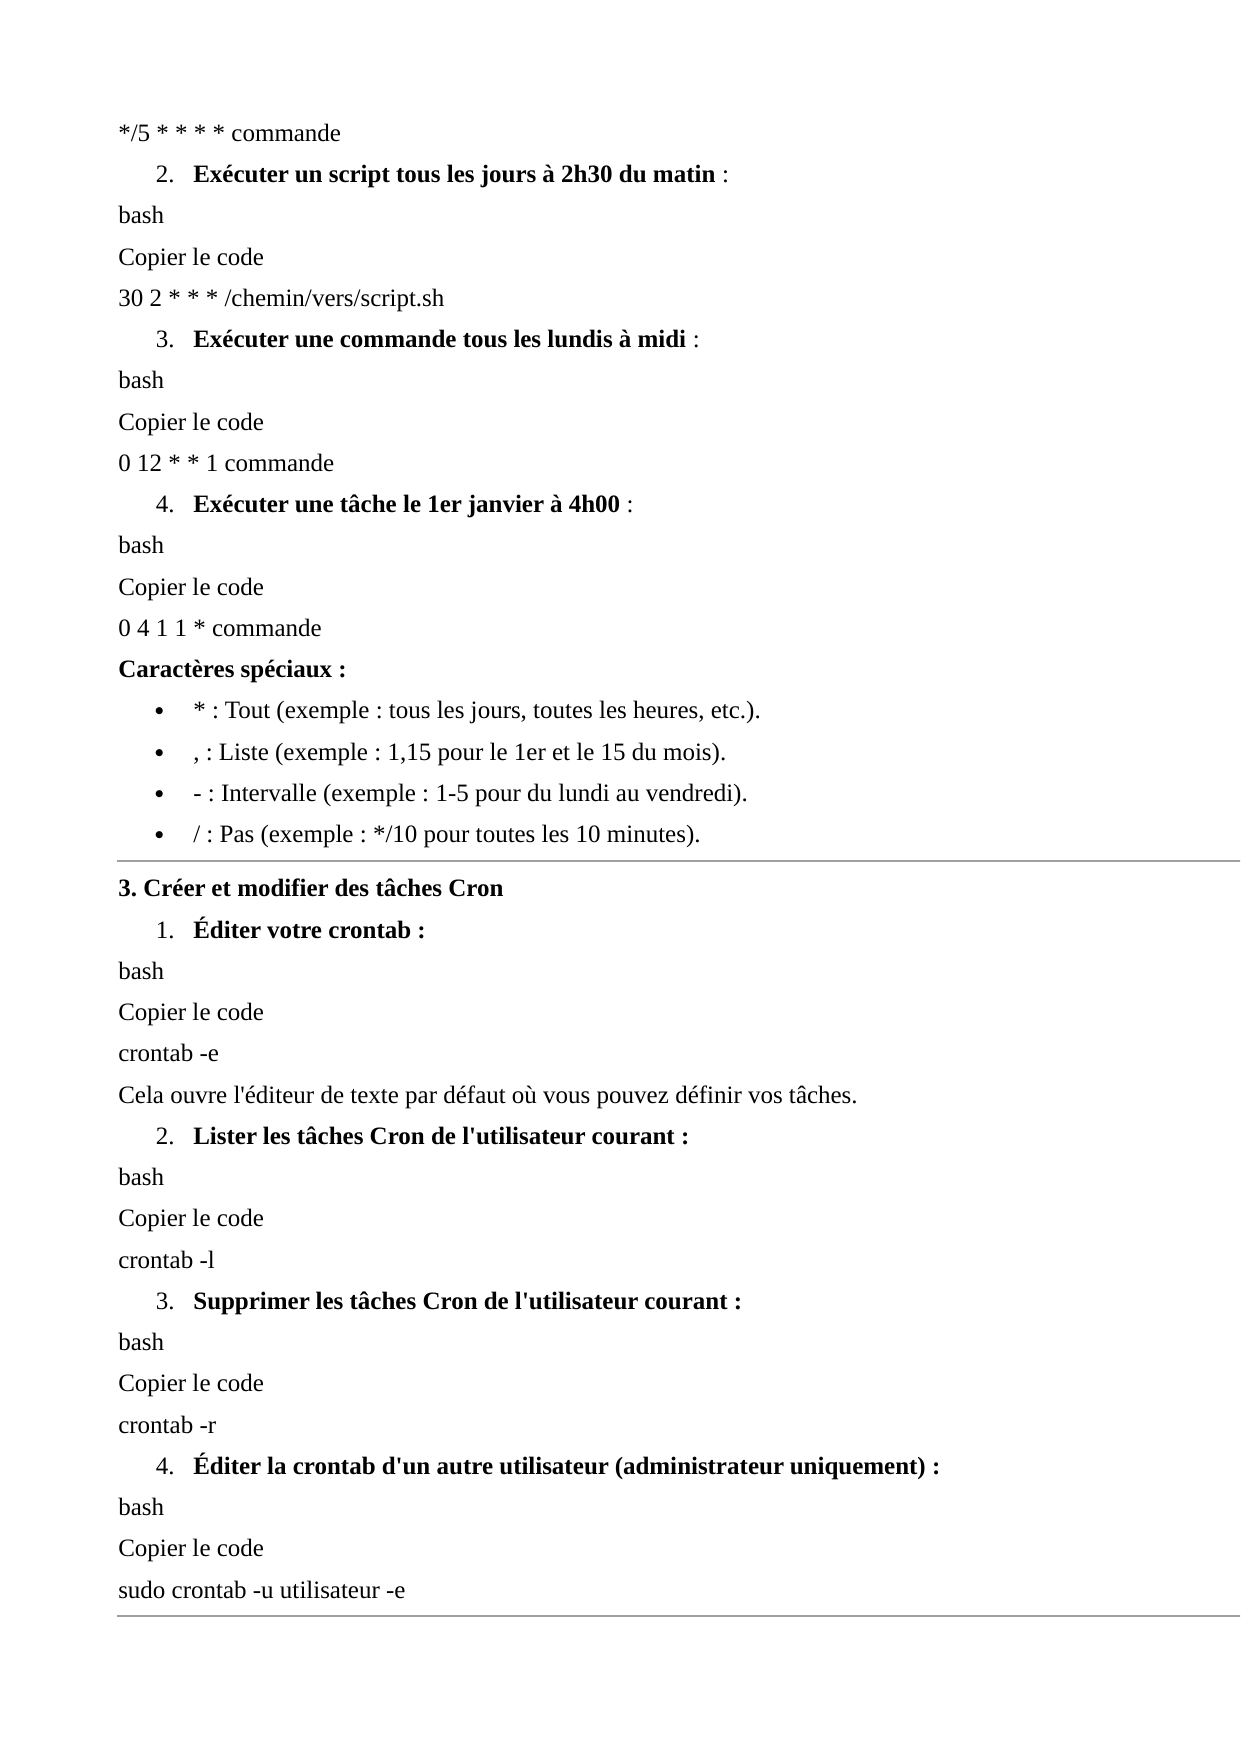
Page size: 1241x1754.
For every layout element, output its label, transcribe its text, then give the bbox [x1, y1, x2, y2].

list Éditer la crontab d'un autre utilisateur (administrateur uniquement) : [156, 1451, 1122, 1480]
text Copier le code [118, 242, 1122, 271]
text bash [118, 1327, 1122, 1356]
list - : Intervalle (exemple : 1-5 pour du lundi au vendredi). [156, 778, 1122, 807]
text Copier le code [118, 1533, 1122, 1562]
text Copier le code [118, 1368, 1122, 1397]
list , : Liste (exemple : 1,15 pour le 1er et le 15 du mois). [156, 737, 1122, 766]
text bash [118, 956, 1122, 985]
list * : Tout (exemple : tous les jours, toutes les heures, etc.). [156, 696, 1122, 724]
text bash [118, 1162, 1122, 1191]
text Copier le code [118, 997, 1122, 1026]
text bash [118, 531, 1122, 559]
text Copier le code [118, 1203, 1122, 1232]
text */5 * * * * commande [118, 118, 1122, 147]
text crontab -r [118, 1410, 1122, 1438]
text Copier le code [118, 407, 1122, 436]
text sudo crontab -u utilisateur -e [118, 1575, 1122, 1603]
text 30 2 * * * /chemin/vers/script.sh [118, 283, 1122, 312]
text bash [118, 201, 1122, 229]
text crontab -l [118, 1245, 1122, 1273]
text 3. Créer et modifier des tâches Cron [118, 873, 1122, 902]
text 0 12 * * 1 commande [118, 448, 1122, 477]
list Exécuter une tâche le 1er janvier à 4h00 : [156, 489, 1122, 518]
list Exécuter un script tous les jours à 2h30 du matin : [156, 159, 1122, 188]
text 0 4 1 1 * commande [118, 613, 1122, 642]
list Lister les tâches Cron de l'utilisateur courant : [156, 1121, 1122, 1150]
list Supprimer les tâches Cron de l'utilisateur courant : [156, 1286, 1122, 1315]
list / : Pas (exemple : */10 pour toutes les 10 minutes). [156, 819, 1122, 848]
text bash [118, 366, 1122, 394]
text crontab -e [118, 1038, 1122, 1067]
list Éditer votre crontab : [156, 915, 1122, 943]
list Exécuter une commande tous les lundis à midi : [156, 324, 1122, 353]
text Copier le code [118, 572, 1122, 601]
text Caractères spéciaux : [118, 654, 1122, 683]
text Cela ouvre l'éditeur de texte par défaut où vous pouvez définir vos tâches. [118, 1080, 1122, 1108]
text bash [118, 1492, 1122, 1521]
